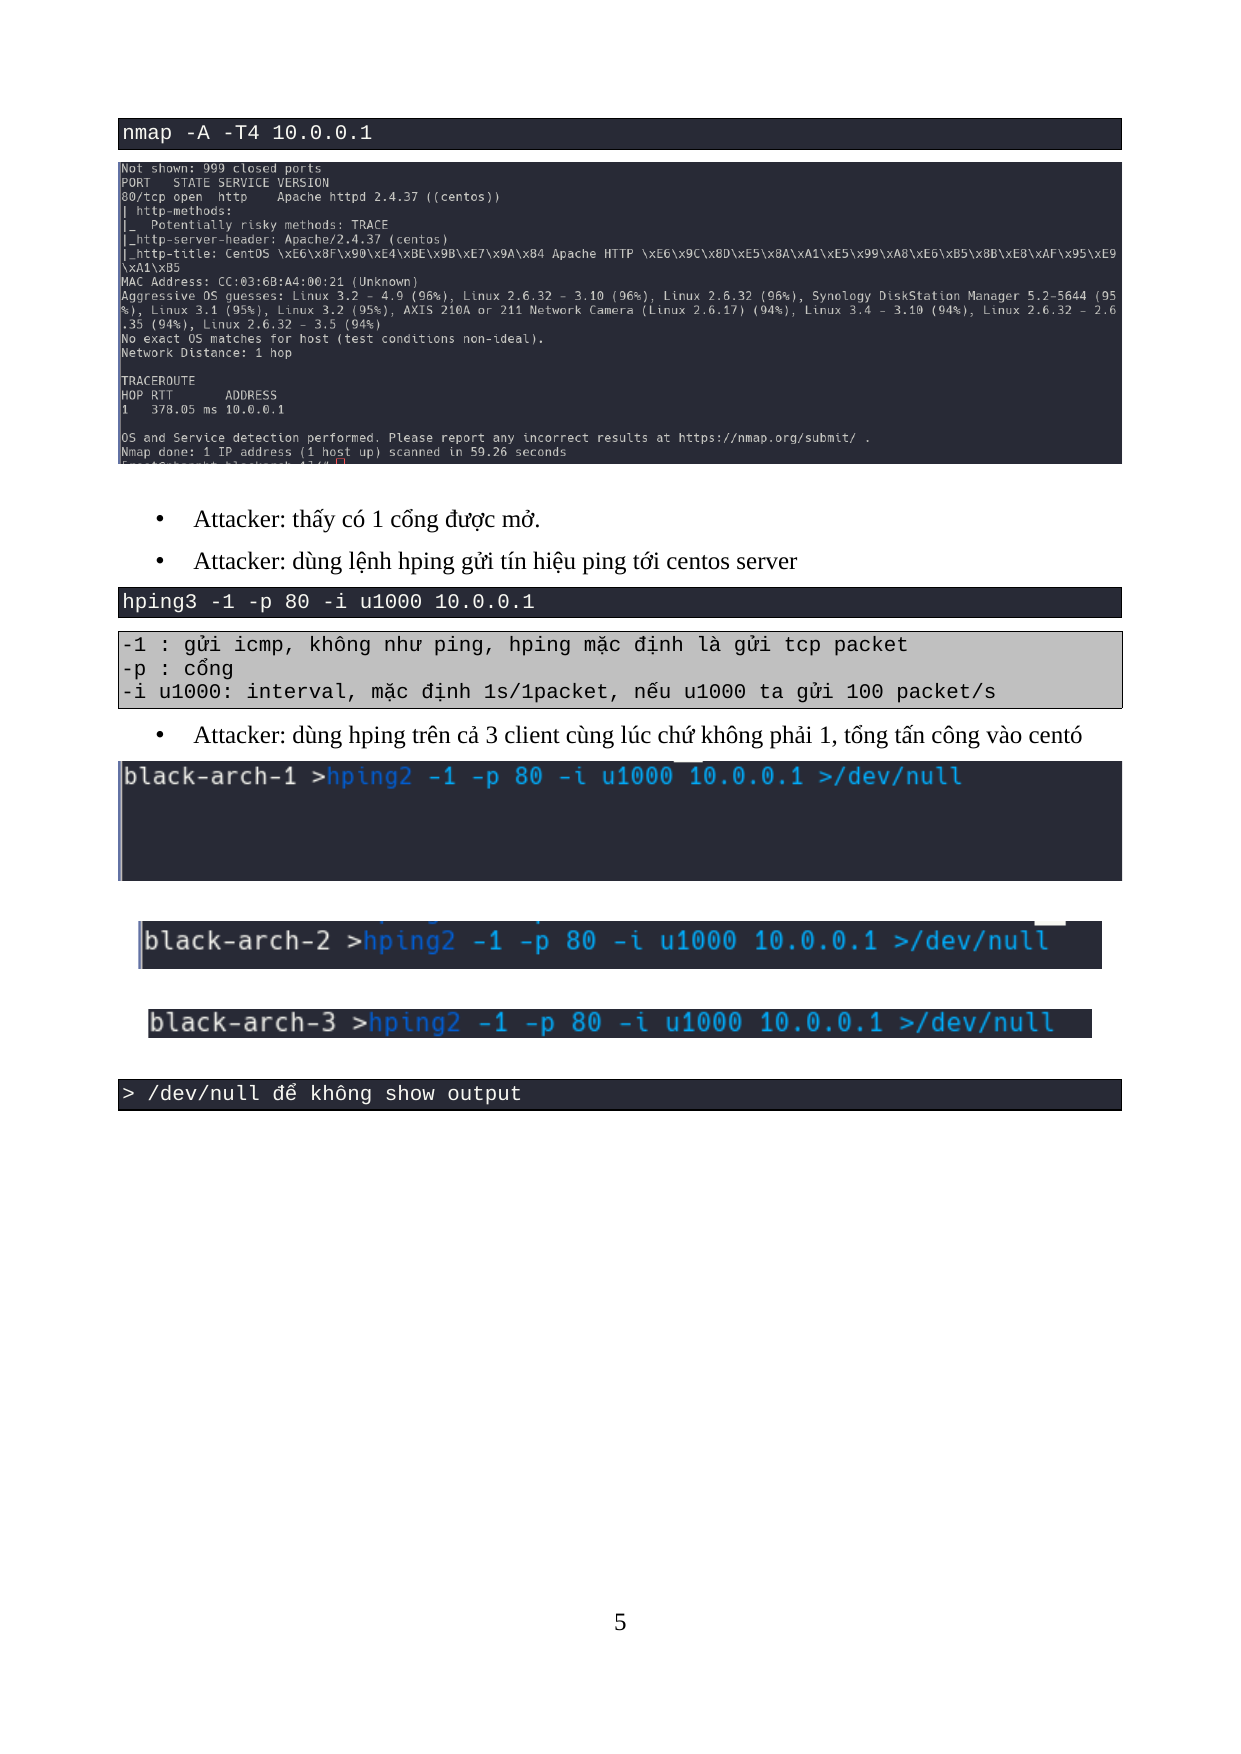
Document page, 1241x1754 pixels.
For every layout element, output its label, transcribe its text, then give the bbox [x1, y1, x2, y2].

text -p : cổng [119, 654, 1122, 678]
text hping3 -1 -p 80 -i u1000 10.0.0.1 [119, 588, 1121, 617]
text -i u1000: interval, mặc định 1s/1packet, nếu u1000 ta gửi 100 packet/s [119, 678, 1122, 708]
list Attacker: thấy có 1 cổng được mở. [156, 504, 1122, 533]
text > /dev/null để không show output [119, 1080, 1121, 1109]
text nmap -A -T4 10.0.0.1 [119, 119, 1121, 149]
text -1 : gửi icmp, không như ping, hping mặc định là gửi tcp packet [119, 632, 1122, 654]
list Attacker: dùng hping trên cả 3 client cùng lúc chứ không phải 1, tổng tấn công vào centó [156, 720, 1122, 749]
list Attacker: dùng lệnh hping gửi tín hiệu ping tới centos server [156, 546, 1122, 574]
